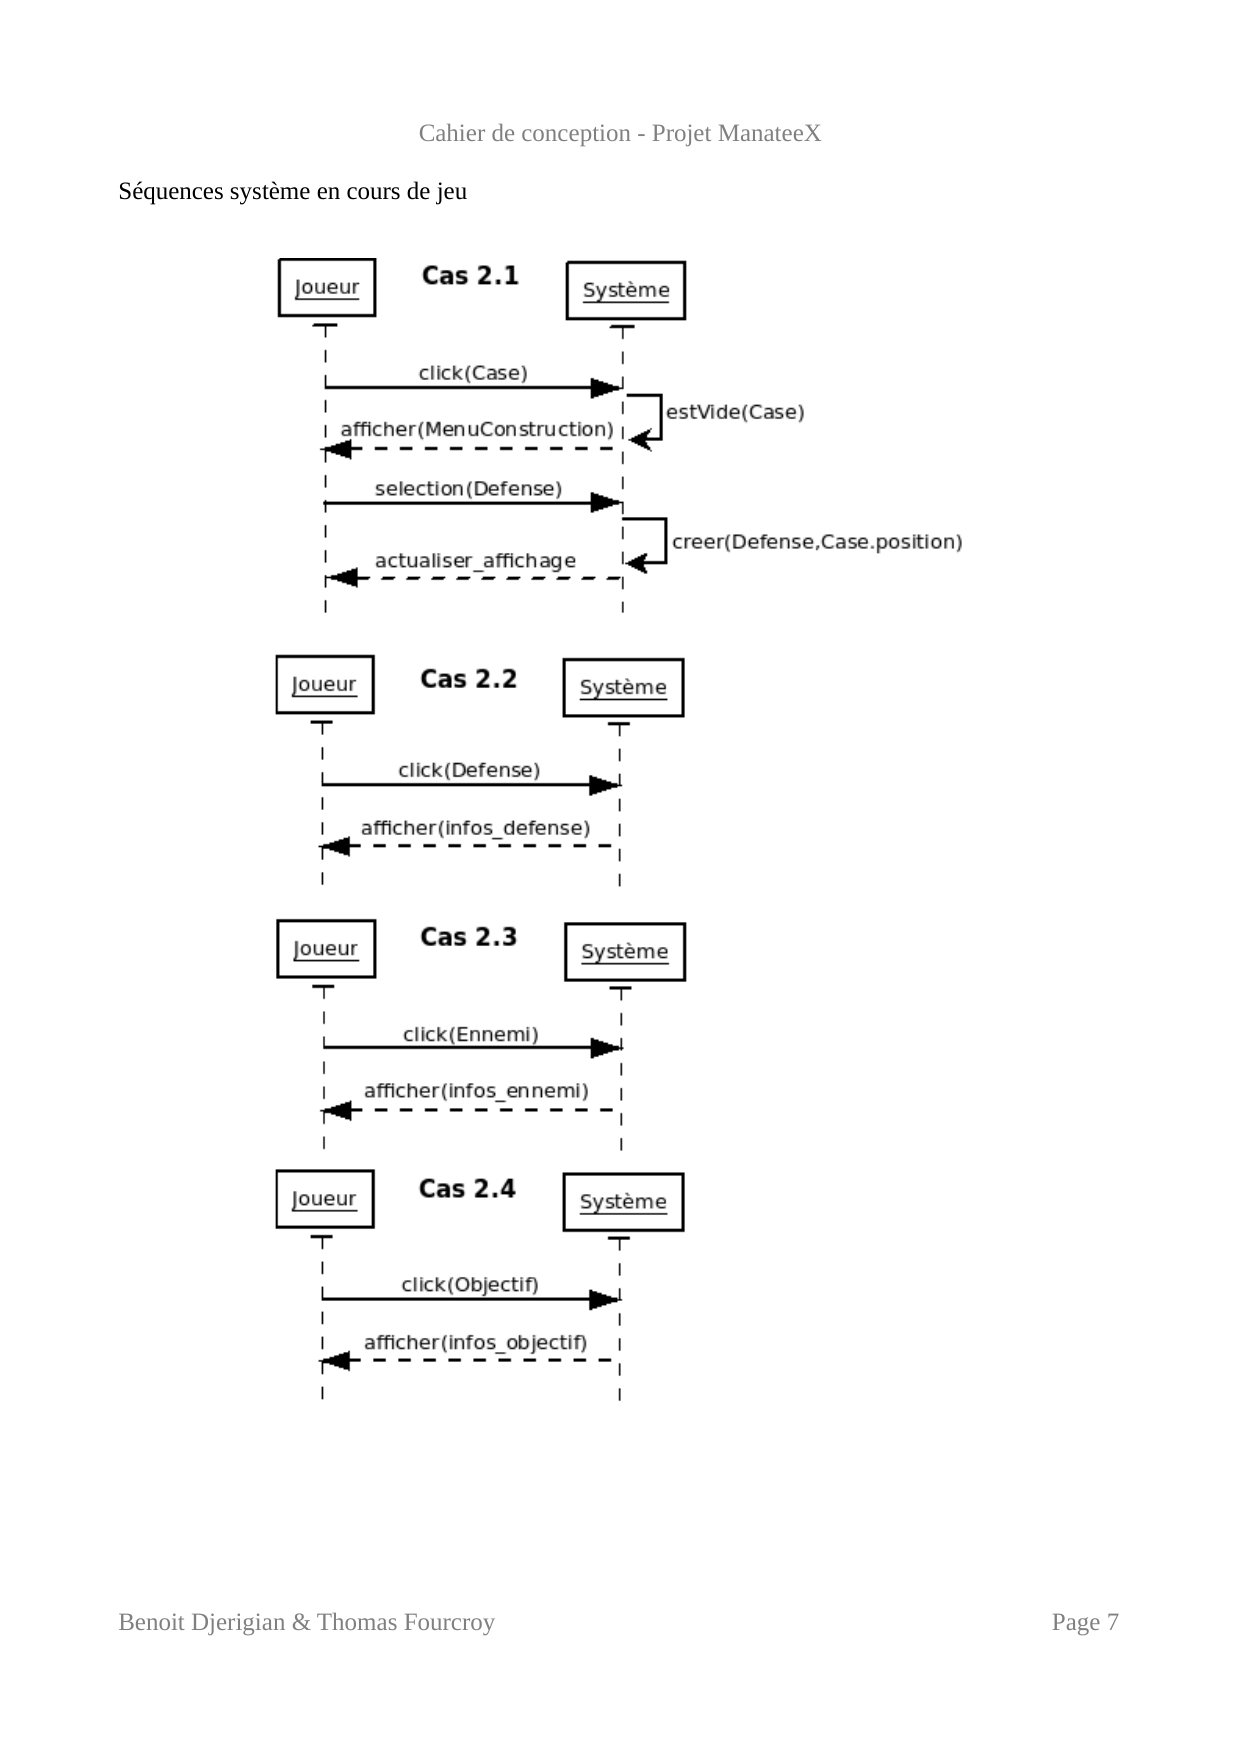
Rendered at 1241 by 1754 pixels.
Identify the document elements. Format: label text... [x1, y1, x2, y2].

text Séquences système en cours de jeu [118, 176, 1122, 205]
picture [275, 258, 965, 1412]
